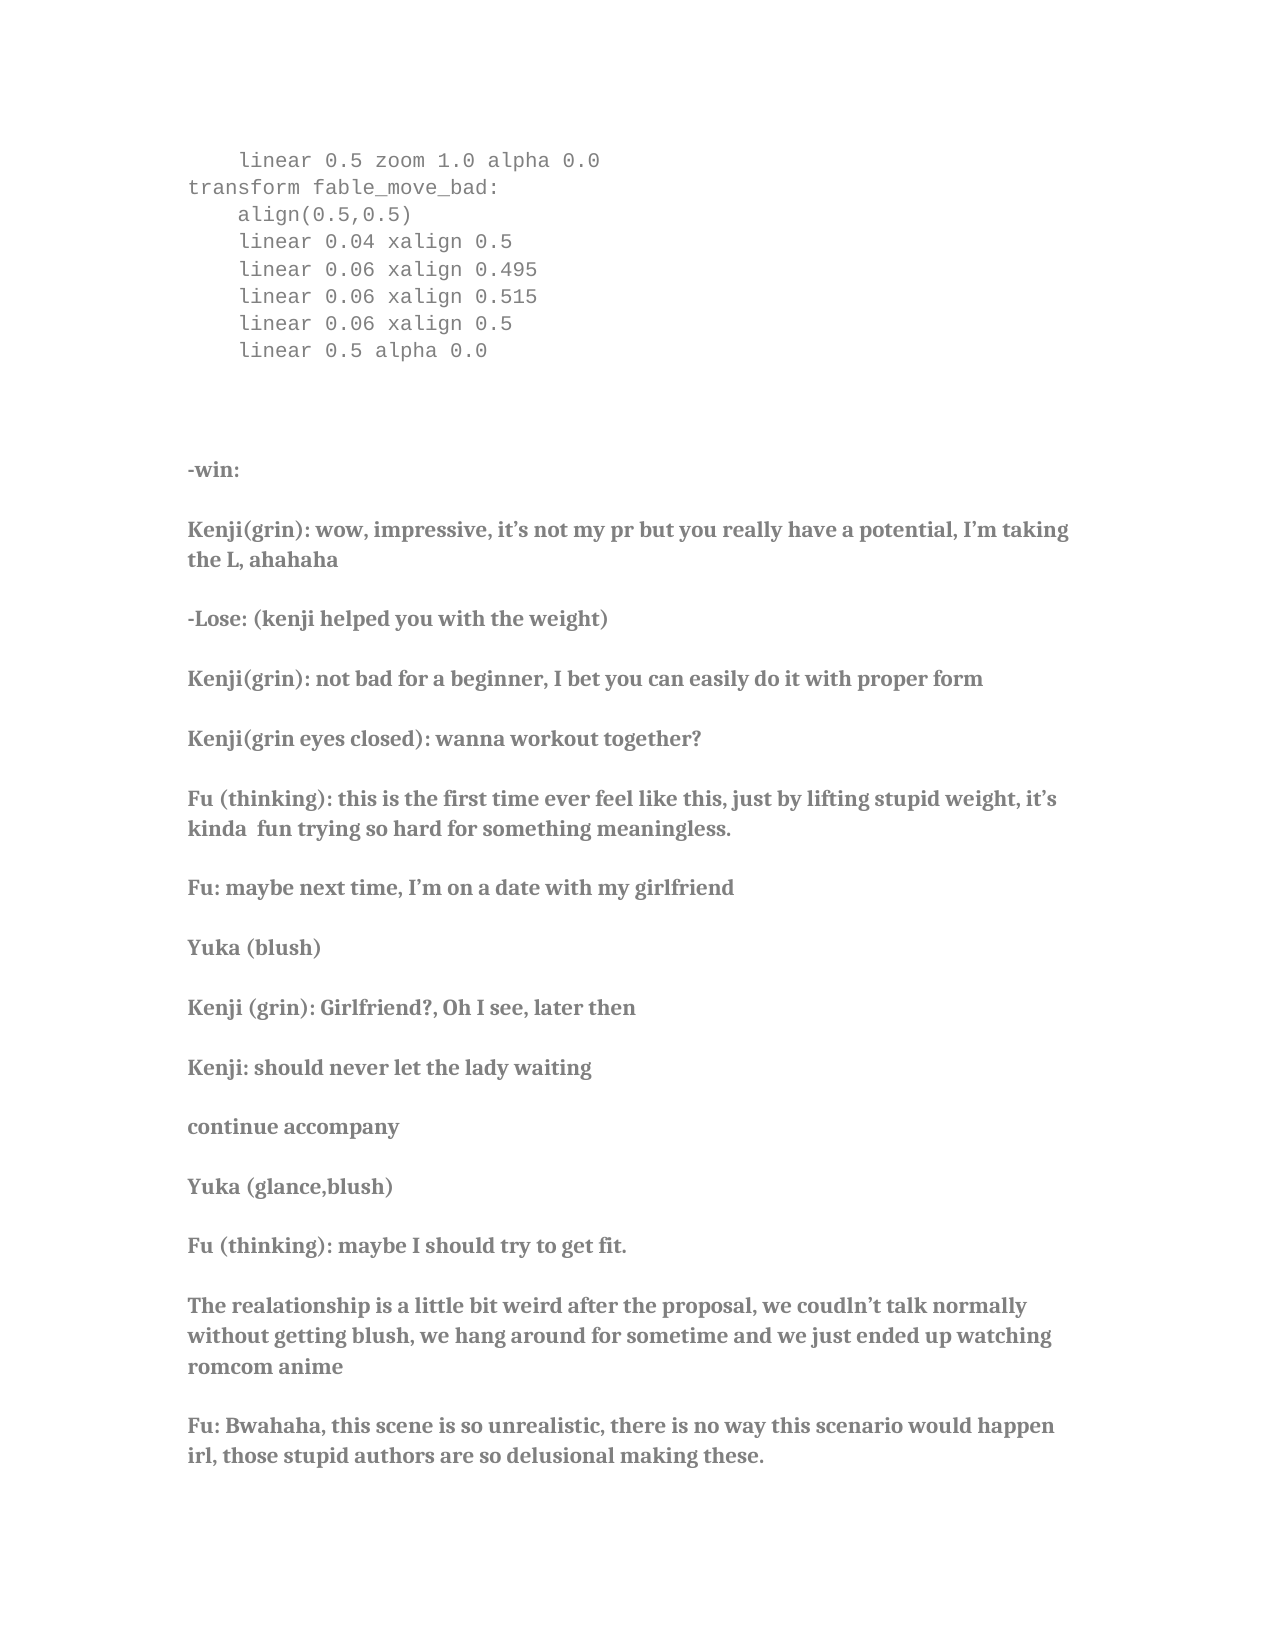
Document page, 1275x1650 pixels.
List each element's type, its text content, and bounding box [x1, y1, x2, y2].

text Yuka (glance,blush) [187, 1174, 1087, 1200]
text Fu (thinking): this is the first time ever feel like this, just by lifting stupid weight, it’s kinda fun trying so hard for something meaningless. [187, 785, 1087, 842]
text linear 0.5 zoom 1.0 alpha 0.0 [187, 150, 1087, 174]
text linear 0.5 alpha 0.0 [187, 340, 1087, 364]
text transform fable_move_bad: [187, 177, 1087, 201]
text linear 0.06 xalign 0.515 [187, 286, 1087, 309]
text -Lose: (kenji helped you with the weight) [187, 606, 1087, 633]
text Yuka (blush) [187, 935, 1087, 961]
text align(0.5,0.5) [187, 204, 1087, 228]
text linear 0.06 xalign 0.5 [187, 313, 1087, 337]
text linear 0.04 xalign 0.5 [187, 232, 1087, 255]
text Fu: Bwahaha, this scene is so unrealistic, there is no way this scenario would happen irl, those stupid authors are so delusional making these. [187, 1413, 1087, 1470]
text The realationship is a little bit weird after the proposal, we coudln’t talk normally without getting blush, we hang around for sometime and we just ended up watching romcom anime [187, 1293, 1087, 1380]
text Kenji(grin eyes closed): wanna workout together? [187, 726, 1087, 752]
text -win: [187, 457, 1087, 483]
text Kenji: should never let the lady waiting [187, 1054, 1087, 1081]
text Fu (thinking): maybe I should try to get fit. [187, 1233, 1087, 1260]
text continue accompany [187, 1114, 1087, 1140]
text linear 0.06 xalign 0.495 [187, 259, 1087, 282]
text Fu: maybe next time, I’m on a date with my girlfriend [187, 875, 1087, 902]
text Kenji (grin): Girlfriend?, Oh I see, later then [187, 994, 1087, 1021]
text Kenji(grin): not bad for a beginner, I bet you can easily do it with proper form [187, 666, 1087, 692]
text Kenji(grin): wow, impressive, it’s not my pr but you really have a potential, I’m taking the L, ahahaha [187, 516, 1087, 573]
